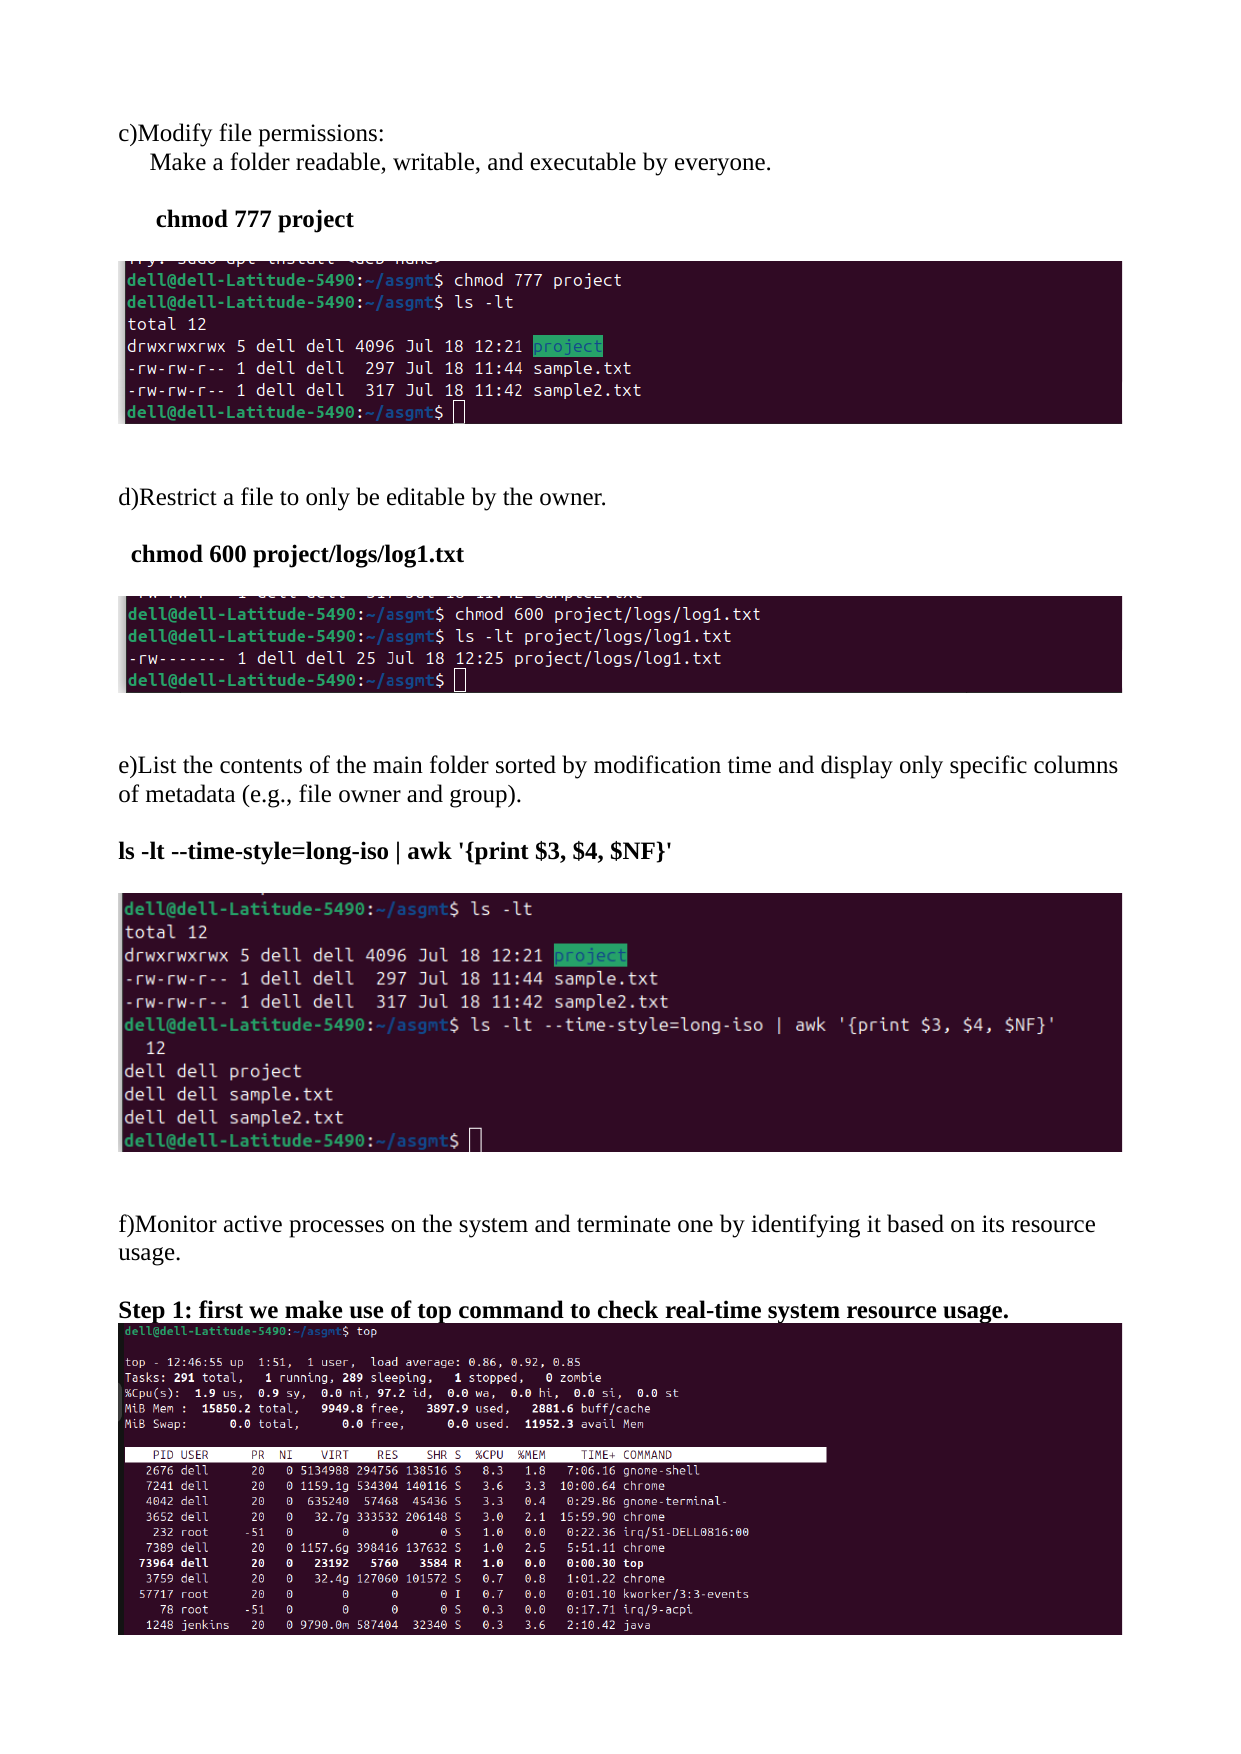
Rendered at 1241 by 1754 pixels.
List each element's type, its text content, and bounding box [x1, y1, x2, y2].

picture [118, 1323, 1123, 1635]
text f)Monitor active processes on the system and terminate one by identifying it based on its resource usage. [118, 1209, 1122, 1266]
text Step 1: first we make use of top command to check real-time system resource usage. [118, 1295, 1122, 1323]
text c)Modify file permissions: [118, 118, 1122, 147]
text e)List the contents of the main folder sorted by modification time and display only specific columns of metadata (e.g., file owner and group). [118, 750, 1122, 807]
text d)Restrict a file to only be editable by the owner. [118, 482, 1122, 510]
text Make a folder readable, writable, and executable by everyone. [118, 147, 1122, 176]
picture [118, 596, 1123, 693]
picture [118, 893, 1123, 1152]
text chmod 777 project [118, 204, 1122, 233]
text ls -lt --time-style=long-iso | awk '{print $3, $4, $NF}' [118, 836, 1122, 865]
picture [118, 261, 1123, 424]
text chmod 600 project/logs/log1.txt [118, 539, 1122, 568]
